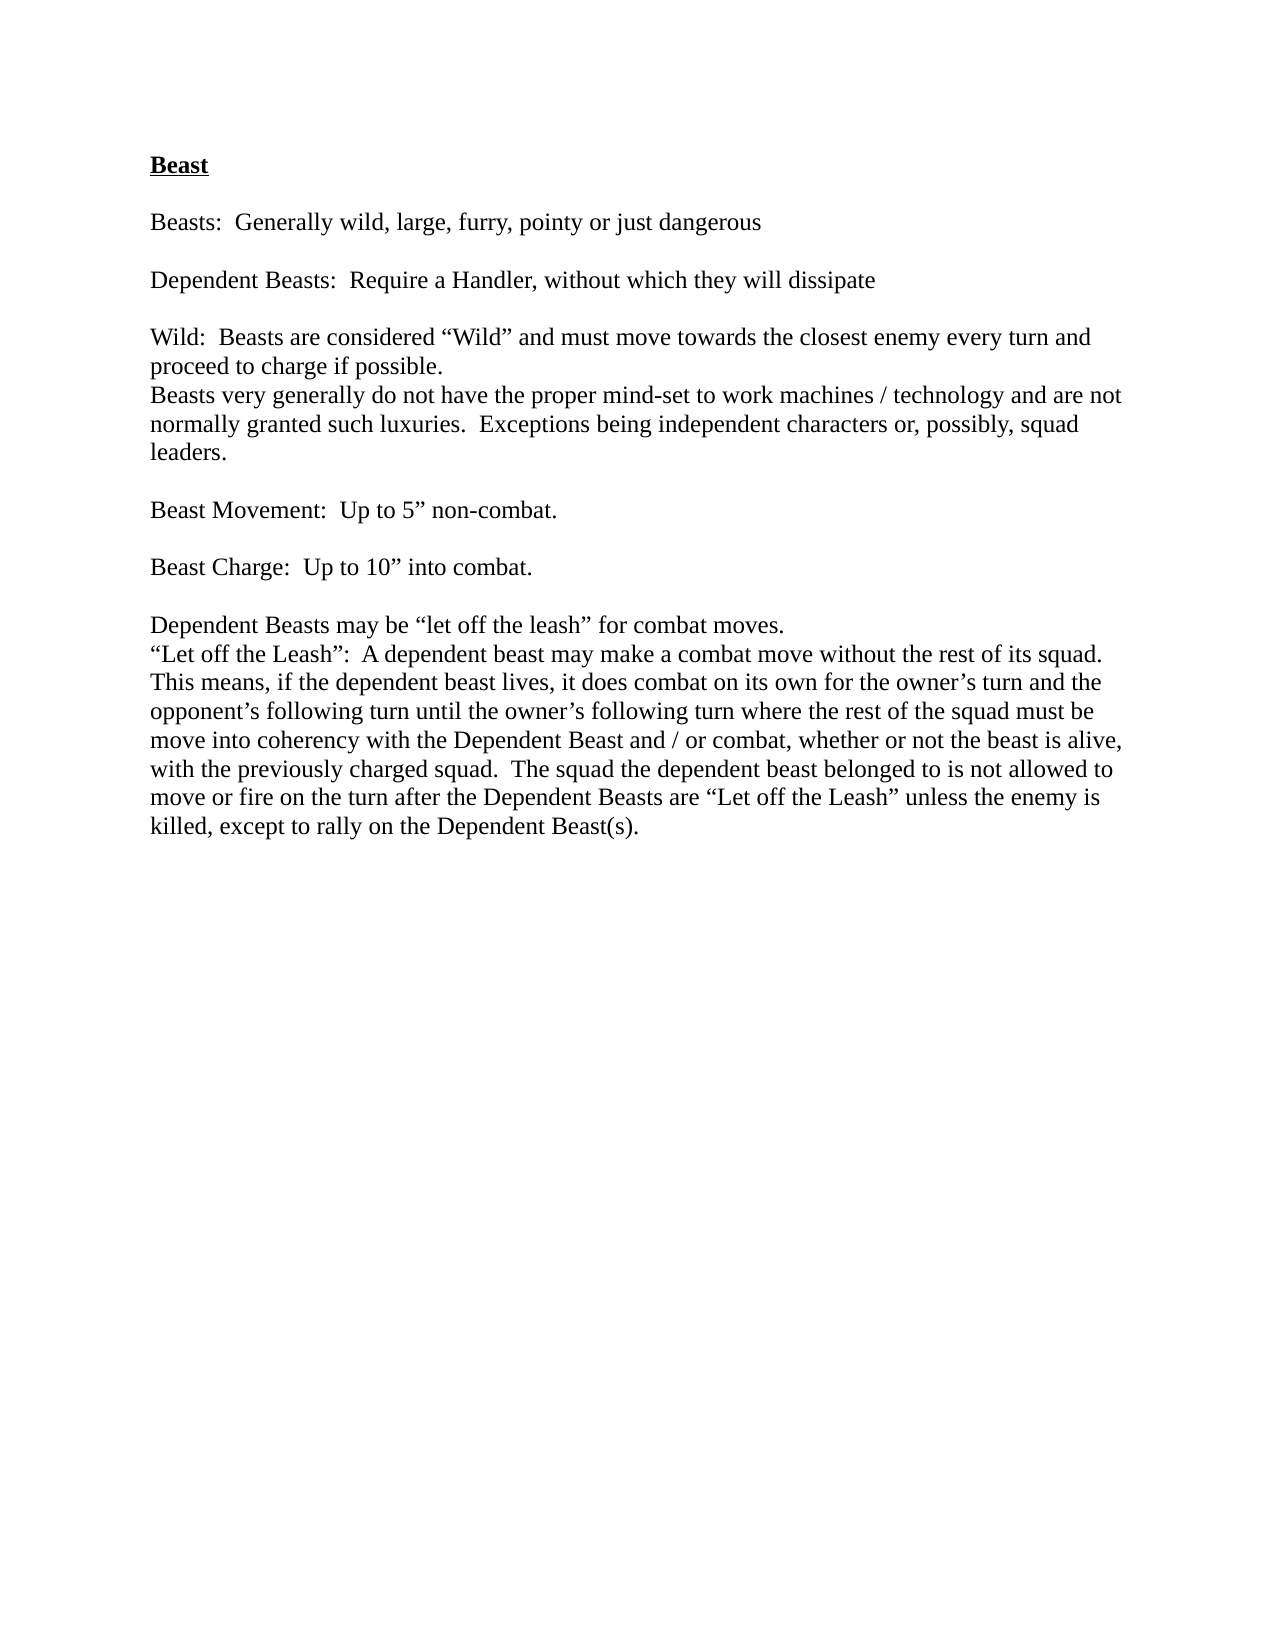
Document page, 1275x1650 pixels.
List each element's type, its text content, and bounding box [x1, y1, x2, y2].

text Beasts: Generally wild, large, furry, pointy or just dangerous [150, 207, 1125, 236]
text Beasts very generally do not have the proper mind-set to work machines / technology and are not normally granted such luxuries. Exceptions being independent characters or, possibly, squad leaders. [150, 380, 1125, 466]
text Dependent Beasts may be “let off the leash” for combat moves. [150, 610, 1125, 639]
text Beast Charge: Up to 10” into combat. [150, 552, 1125, 581]
text Beast [150, 150, 1125, 179]
text Dependent Beasts: Require a Handler, without which they will dissipate [150, 265, 1125, 294]
text Beast Movement: Up to 5” non-combat. [150, 495, 1125, 524]
text Wild: Beasts are considered “Wild” and must move towards the closest enemy every turn and proceed to charge if possible. [150, 322, 1125, 380]
text “Let off the Leash”: A dependent beast may make a combat move without the rest of its squad. This means, if the dependent beast lives, it does combat on its own for the owner’s turn and the opponent’s following turn until the owner’s following turn where the rest of the squad must be move into coherency with the Dependent Beast and / or combat, whether or not the beast is alive, with the previously charged squad. The squad the dependent beast belonged to is not allowed to move or fire on the turn after the Dependent Beasts are “Let off the Leash” unless the enemy is killed, except to rally on the Dependent Beast(s). [150, 639, 1125, 840]
